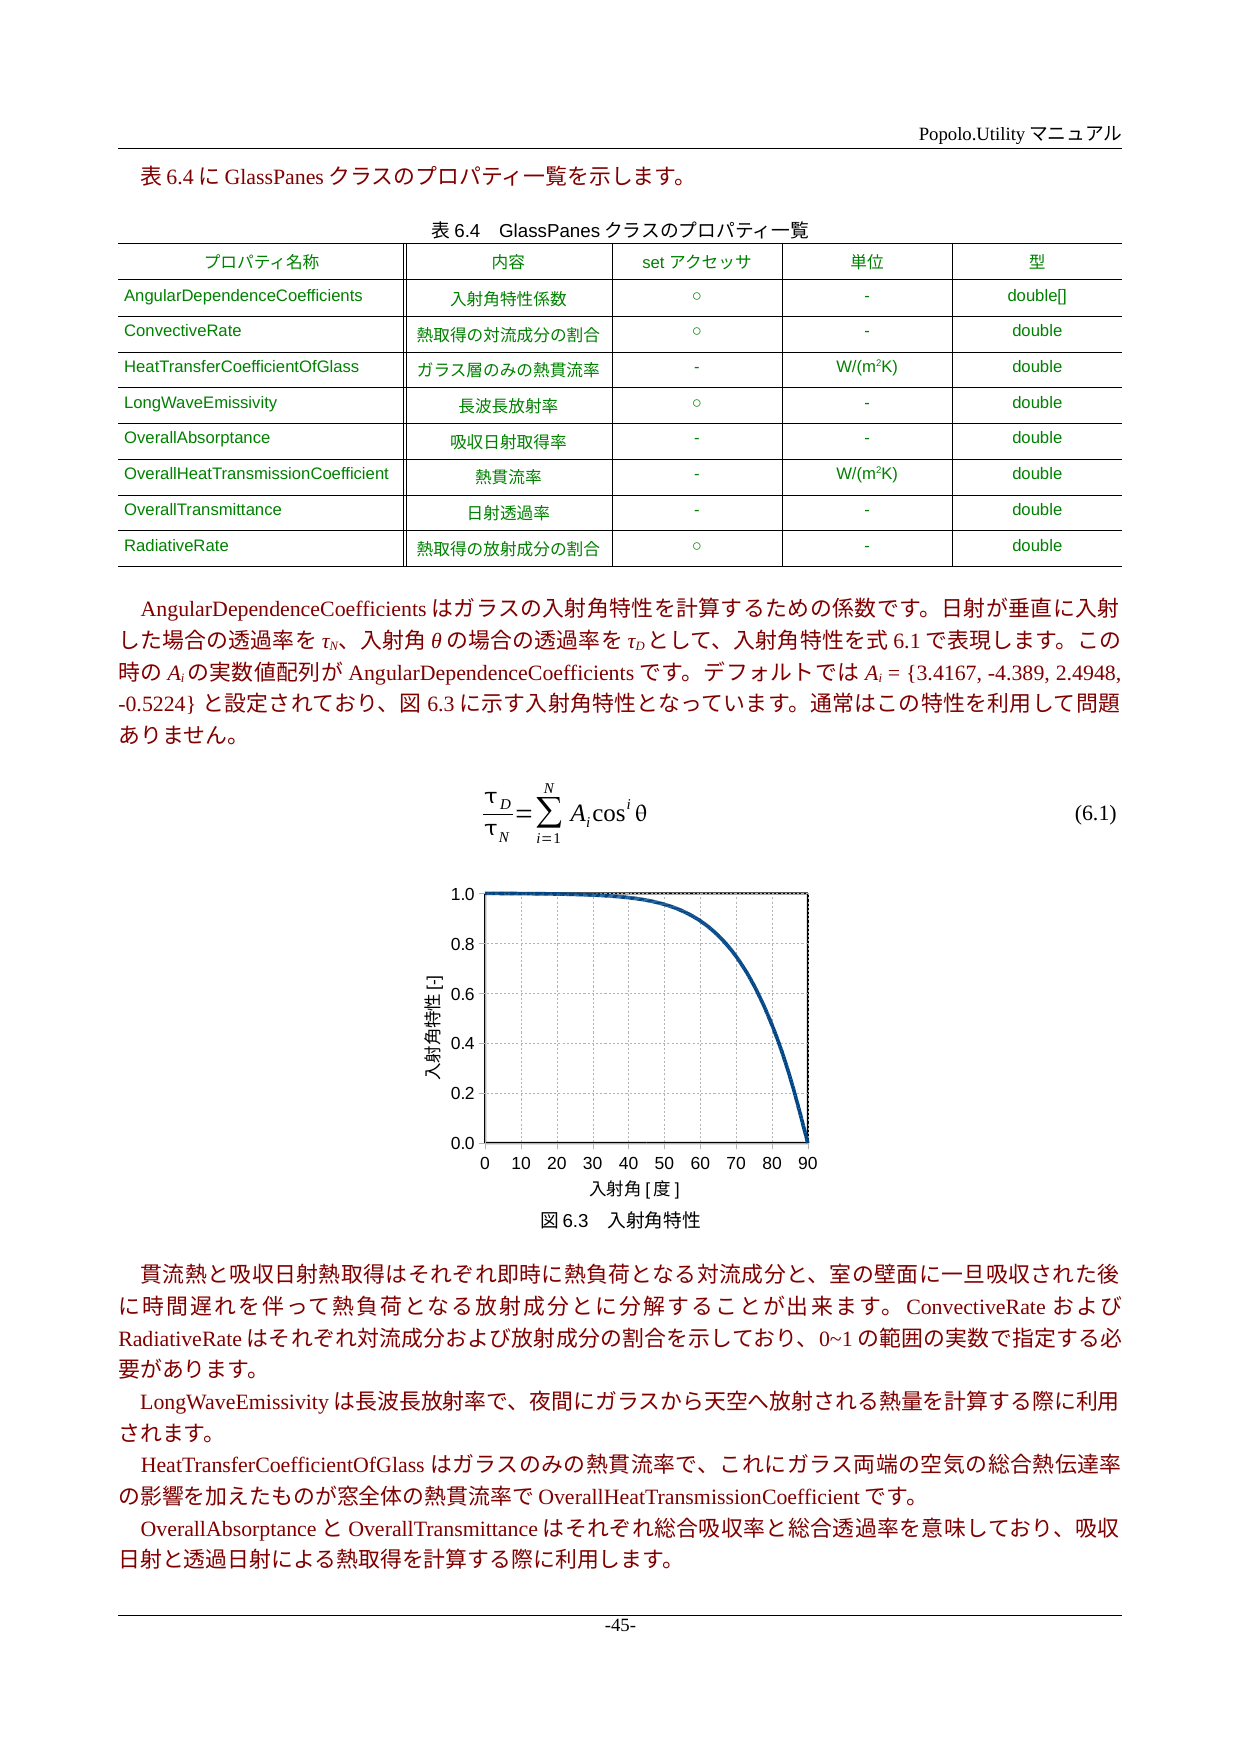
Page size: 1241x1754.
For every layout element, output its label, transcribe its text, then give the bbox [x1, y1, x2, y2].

table_cell - [783, 280, 952, 316]
table_cell - [783, 317, 952, 352]
table_cell ConvectiveRate [118, 317, 403, 352]
text LongWaveEmissivityは長波長放射率で、夜間にガラスから天空へ放射される熱量を計算する際に利用されます。 [118, 1384, 1122, 1447]
table_cell 入射角特性係数 [407, 280, 612, 316]
table_cell ○ [613, 317, 782, 352]
table_cell RadiativeRate [118, 531, 403, 566]
table_cell - [613, 460, 782, 494]
text HeatTransferCoefficientOfGlassはガラスのみの熱貫流率で、これにガラス両端の空気の総合熱伝達率の影響を加えたものが窓全体の熱貫流率でOverallHeatTransmissionCoefficientです。 [118, 1447, 1122, 1511]
table_cell LongWaveEmissivity [118, 388, 403, 423]
table_cell OverallHeatTransmissionCoefficient [118, 460, 403, 494]
table_cell ○ [613, 280, 782, 316]
table_cell double [953, 388, 1122, 423]
table_header 内容 [407, 244, 612, 279]
table_cell ○ [613, 388, 782, 423]
table_cell double [953, 460, 1122, 494]
table_cell 吸収日射取得率 [407, 424, 612, 459]
text 貫流熱と吸収日射熱取得はそれぞれ即時に熱負荷となる対流成分と、室の壁面に一旦吸収された後に時間遅れを伴って熱負荷となる放射成分とに分解することが出来ます。ConvectiveRateおよびRadiativeRateはそれぞれ対流成分および放射成分の割合を示しており、0~1の範囲の実数で指定する必要があります。 [118, 1257, 1122, 1384]
table_cell W/(m2K) [783, 460, 952, 494]
text 図6.3 入射角特性 [414, 1206, 826, 1233]
table_cell OverallTransmittance [118, 496, 403, 530]
table_cell AngularDependenceCoefficients [118, 280, 403, 316]
text AngularDependenceCoefficientsはガラスの入射角特性を計算するための係数です。日射が垂直に入射した場合の透過率をτN、入射角θの場合の透過率をτDとして、入射角特性を式6.1で表現します。この時のAiの実数値配列がAngularDependenceCoefficientsです。デフォルトではAi = {3.4167, -4.389, 2.4948, -0.5224} と設定されており、図6.3に示す入射角特性となっています。通常はこの特性を利用して問題ありません。 [118, 591, 1122, 749]
table_cell 熱貫流率 [407, 460, 612, 494]
table_cell double [953, 531, 1122, 566]
table_cell 日射透過率 [407, 496, 612, 530]
table_header [118, 774, 1010, 853]
table_cell double [953, 424, 1122, 459]
text 表6.4 GlassPanesクラスのプロパティ一覧 [118, 215, 1122, 242]
table_cell - [613, 353, 782, 387]
table_cell OverallAbsorptance [118, 424, 403, 459]
table_cell HeatTransferCoefficientOfGlass [118, 353, 403, 387]
table_cell - [613, 496, 782, 530]
table_cell ○ [613, 531, 782, 566]
table_cell - [613, 424, 782, 459]
table_cell ガラス層のみの熱貫流率 [407, 353, 612, 387]
table_cell 熱取得の放射成分の割合 [407, 531, 612, 566]
table_header 単位 [783, 244, 952, 279]
table_cell - [783, 388, 952, 423]
table_cell double [953, 496, 1122, 530]
table_header プロパティ名称 [118, 244, 403, 279]
table_cell double [953, 353, 1122, 387]
text OverallAbsorptanceとOverallTransmittanceはそれぞれ総合吸収率と総合透過率を意味しており、吸収日射と透過日射による熱取得を計算する際に利用します。 [118, 1511, 1122, 1574]
table_header set アクセッサ [613, 244, 782, 279]
table_cell - [783, 531, 952, 566]
table_cell 長波長放射率 [407, 388, 612, 423]
text 表6.4にGlassPanesクラスのプロパティ一覧を示します。 [118, 159, 1122, 191]
table_cell double[] [953, 280, 1122, 316]
table_cell W/(m2K) [783, 353, 952, 387]
table_header (6.1) [1010, 774, 1122, 853]
table_cell - [783, 424, 952, 459]
table_cell 熱取得の対流成分の割合 [407, 317, 612, 352]
table_header 型 [953, 244, 1122, 279]
table_cell double [953, 317, 1122, 352]
table_cell - [783, 496, 952, 530]
